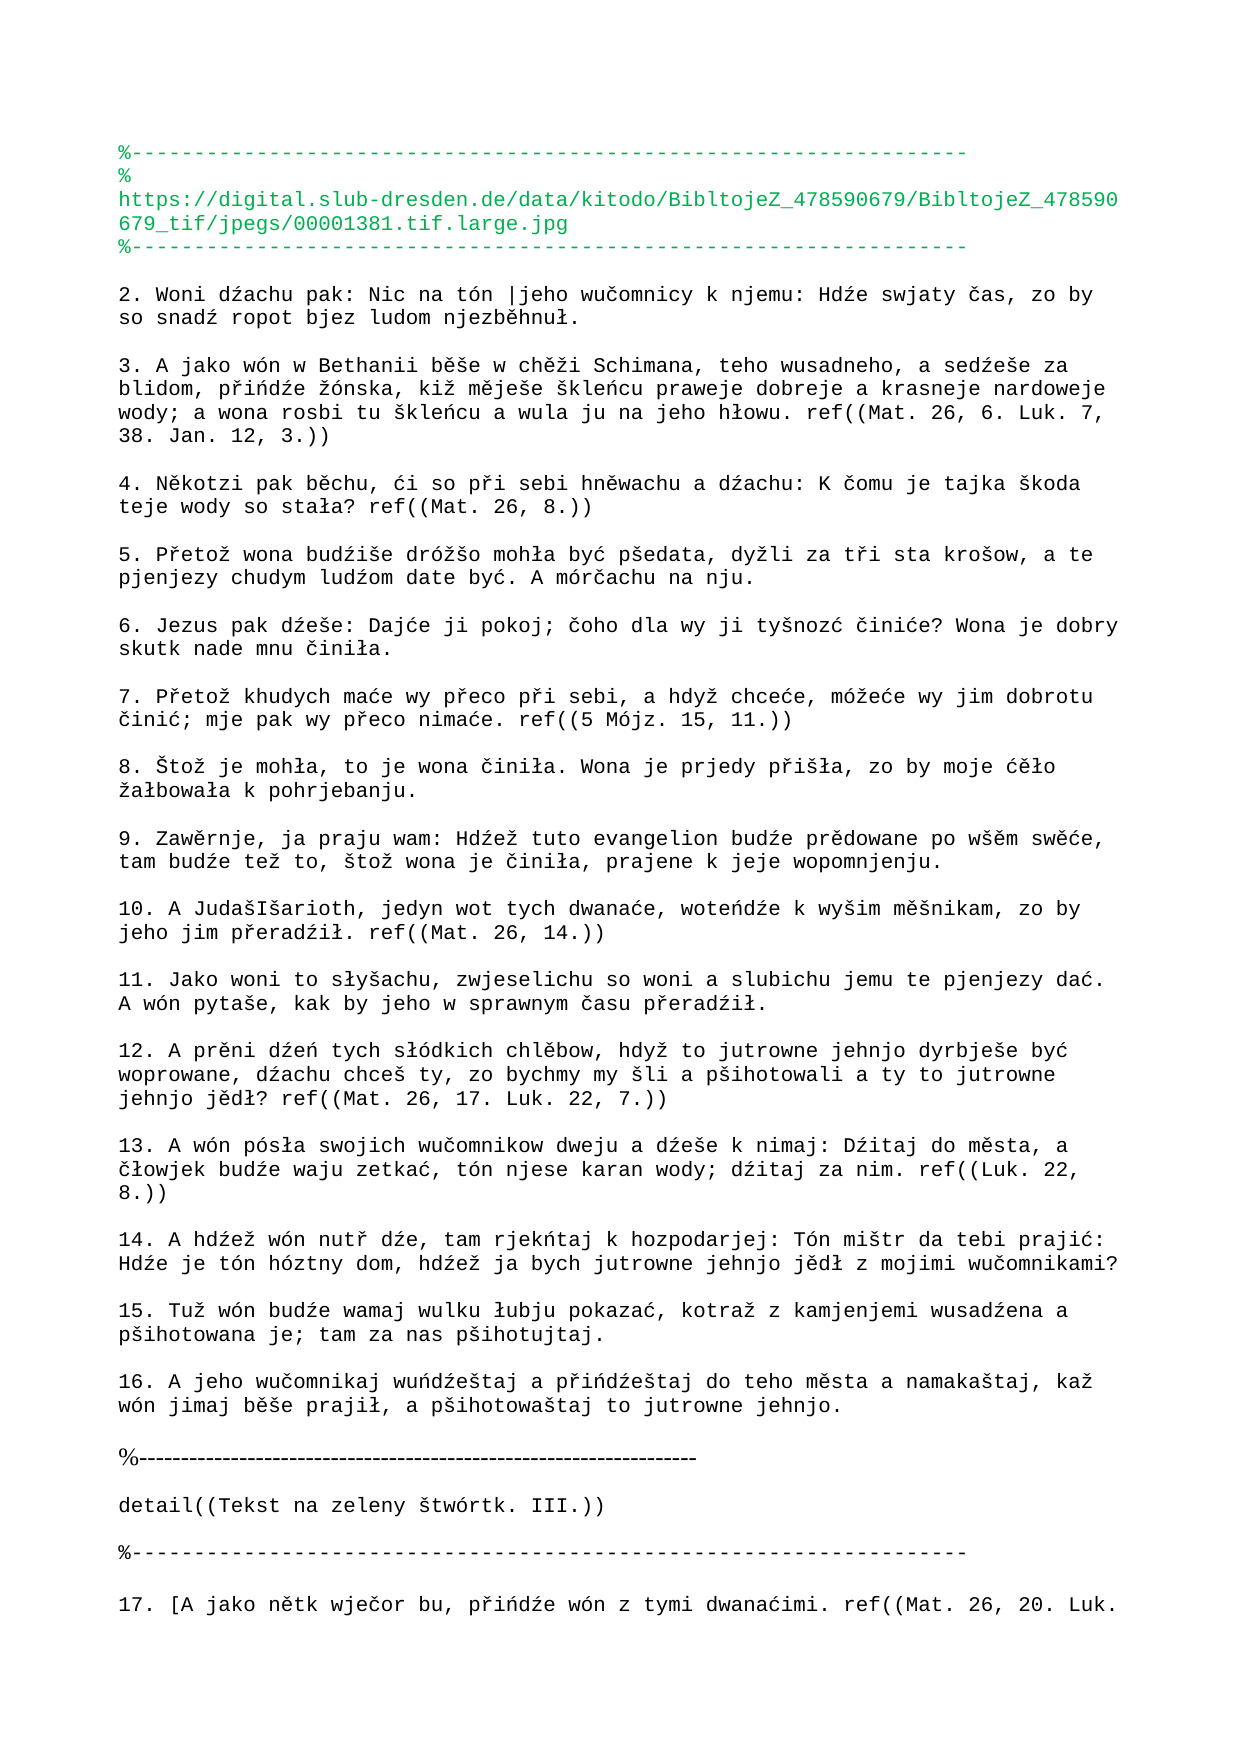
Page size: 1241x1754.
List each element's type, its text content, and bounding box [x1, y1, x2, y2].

text 8. Štož je mohła, to je wona činiła. Wona je prjedy přišła, zo by moje ćěło žałbowała k pohrjebanju. [118, 757, 1122, 804]
text 12. A prěni dźeń tych słódkich chlěbow, hdyž to jutrowne jehnjo dyrbješe być woprowane, dźachu chceš ty, zo bychmy my šli a pšihotowali a ty to jutrowne jehnjo jědł? ref((Mat. 26, 17. Luk. 22, 7.)) [118, 1040, 1122, 1111]
text 14. A hdźež wón nutř dźe, tam rjekńtaj k hozpodarjej: Tón mištr da tebi prajić: Hdźe je tón hóztny dom, hdźež ja bych jutrowne jehnjo jědł z mojimi wučomnikami? [118, 1229, 1122, 1277]
text 15. Tuž wón budźe wamaj wulku łubju pokazać, kotraž z kamjenjemi wusadźena a pšihotowana je; tam za nas pšihotujtaj. [118, 1300, 1122, 1348]
text 7. Přetož khudych maće wy přeco při sebi, a hdyž chceće, móžeće wy jim dobrotu činić; mje pak wy přeco nimaće. ref((5 Mójz. 15, 11.)) [118, 686, 1122, 733]
text 17. [A jako nětk wječor bu, přińdźe wón z tymi dwanaćimi. ref((Mat. 26, 20. Luk. [118, 1589, 1122, 1618]
text 3. A jako wón w Bethanii běše w chěži Schimana, teho wusadneho, a sedźeše za blidom, přińdźe žónska, kiž měješe škleńcu praweje dobreje a krasneje nardoweje wody; a wona rosbi tu škleńcu a wula ju na jeho hłowu. ref((Mat. 26, 6. Luk. 7, 38. Jan. 12, 3.)) [118, 354, 1122, 449]
text 4. Někotzi pak běchu, ći so při sebi hněwachu a dźachu: K čomu je tajka škoda teje wody so stała? ref((Mat. 26, 8.)) [118, 473, 1122, 520]
text 6. Jezus pak dźeše: Dajće ji pokoj; čoho dla wy ji tyšnozć činiće? Wona je dobry skutk nade mnu činiła. [118, 615, 1122, 662]
text 2. Woni dźachu pak: Nic na tón |jeho wučomnicy k njemu: Hdźe swjaty čas, zo by so snadź ropot bjez ludom njezběhnuł. [118, 284, 1122, 331]
text 5. Přetož wona budźiše dróžšo mohła być pšedata, dyžli za tři sta krošow, a te pjenjezy chudym ludźom date być. A mórčachu na nju. [118, 544, 1122, 591]
text 10. A JudašIšarioth, jedyn wot tych dwanaće, woteńdźe k wyšim měšnikam, zo by jeho jim přeradźił. ref((Mat. 26, 14.)) [118, 898, 1122, 946]
text %------------------------------------------------------------------- [118, 1542, 1122, 1566]
text detail((Tekst na zeleny štwórtk. III.)) [118, 1495, 1122, 1518]
text 13. A wón pósła swojich wučomnikow dweju a dźeše k nimaj: Dźitaj do města, a čłowjek budźe waju zetkać, tón njese karan wody; dźitaj za nim. ref((Luk. 22, 8.)) [118, 1135, 1122, 1206]
text 16. A jeho wučomnikaj wuńdźeštaj a přińdźeštaj do teho města a namakaštaj, kaž wón jimaj běše prajił, a pšihotowaštaj to jutrowne jehnjo. [118, 1371, 1122, 1419]
text % https://digital.slub-dresden.de/data/kitodo/BibltojeZ_478590679/BibltojeZ_478590679_tif/jpegs/00001381.tif.large.jpg %------------------------------------------------------------------- [118, 165, 1122, 260]
text %------------------------------------------------------------------- [118, 1442, 1122, 1471]
text 11. Jako woni to słyšachu, zwjeselichu so woni a slubichu jemu te pjenjezy dać. A wón pytaše, kak by jeho w sprawnym času přeradźił. [118, 969, 1122, 1017]
text 9. Zawěrnje, ja praju wam: Hdźež tuto evangelion budźe prědowane po wšěm swěće, tam budźe tež to, štož wona je činiła, prajene k jeje wopomnjenju. [118, 827, 1122, 875]
text %------------------------------------------------------------------- [118, 142, 1122, 165]
